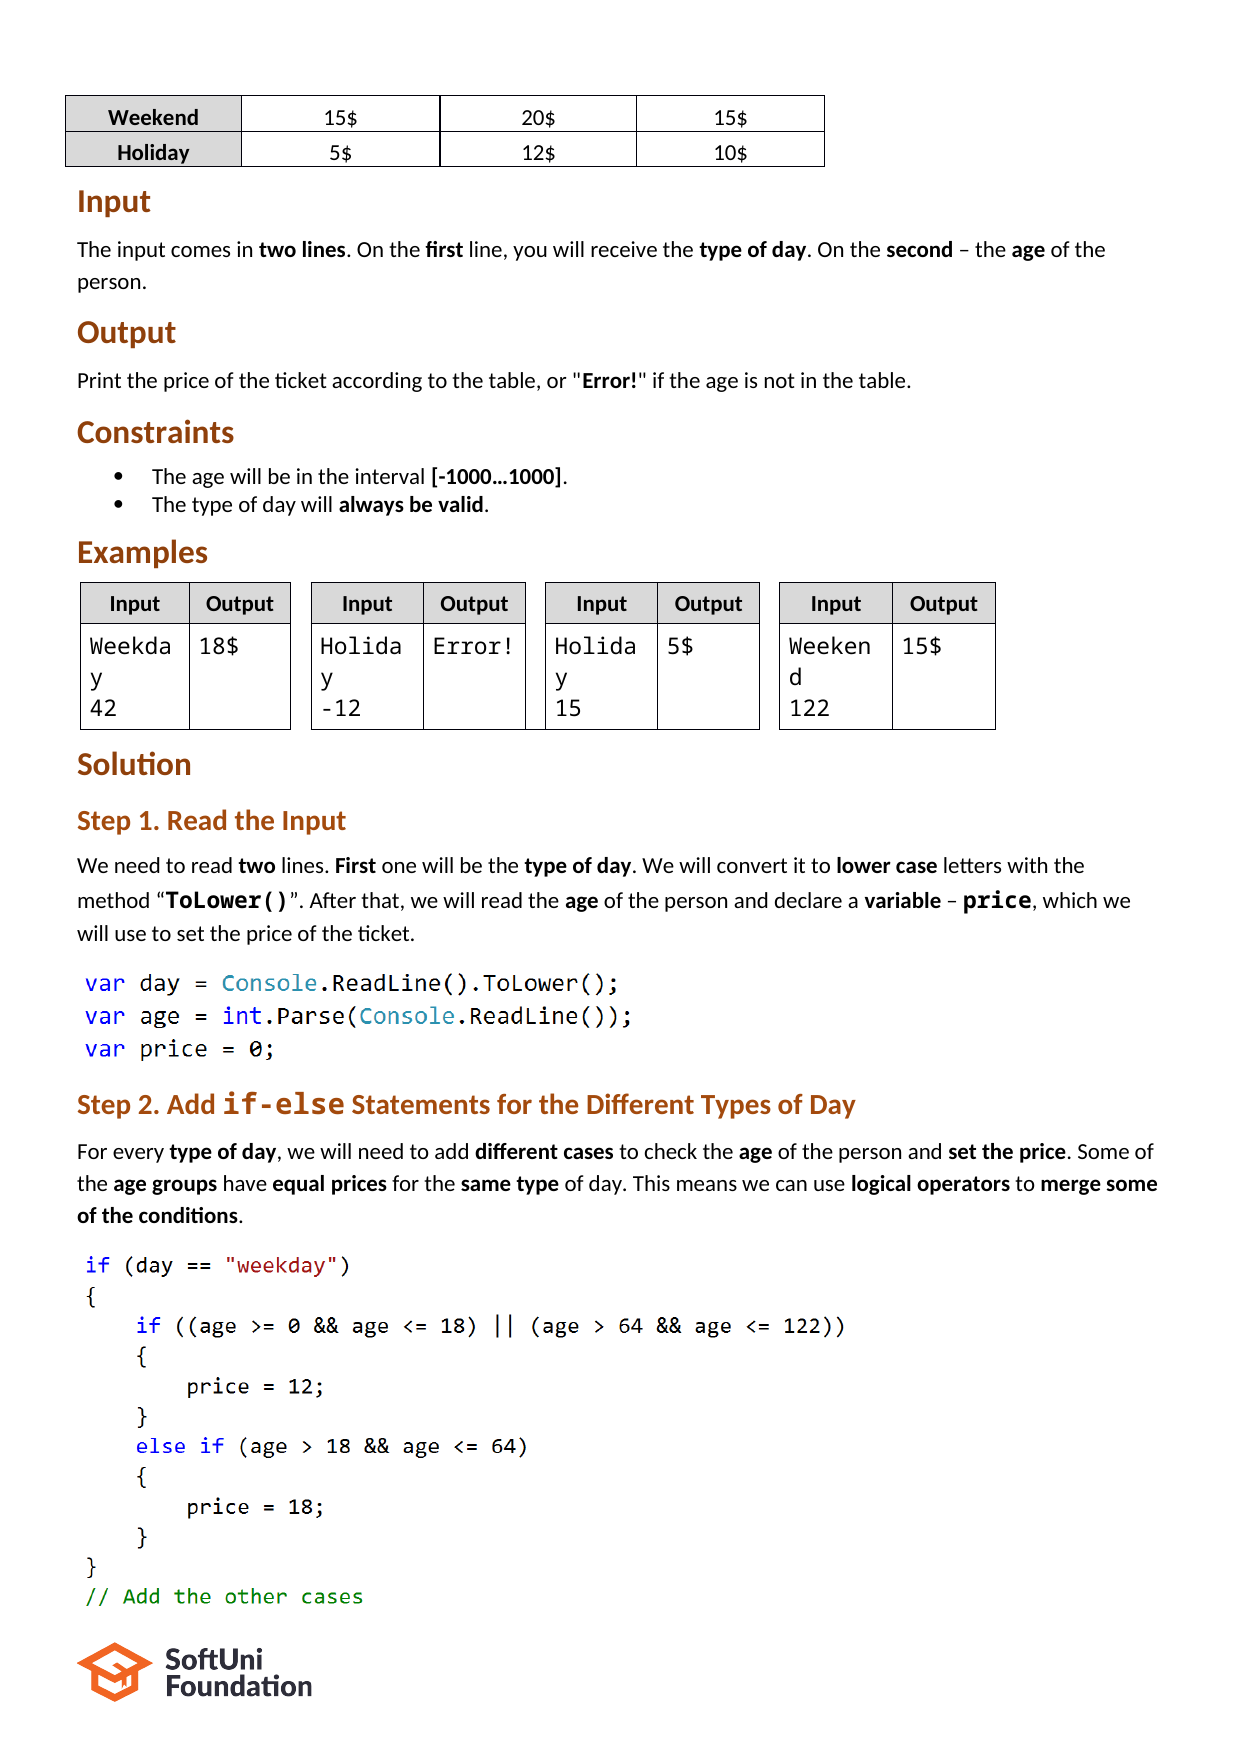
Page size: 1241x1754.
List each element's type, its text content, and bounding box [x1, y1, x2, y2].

table_header Output [424, 583, 525, 623]
table_cell Holiday 15 [546, 624, 657, 729]
table_cell Holiday [66, 132, 241, 166]
table_header Output [893, 583, 995, 623]
table_cell Weekend 122 [780, 624, 892, 729]
table_cell 15$ [637, 96, 824, 131]
table_header Input [546, 583, 657, 623]
picture [76, 1642, 312, 1702]
table_header Input [780, 583, 892, 623]
table_cell 18$ [190, 624, 290, 729]
table_cell Weekend [66, 96, 241, 131]
table_cell Holiday -12 [312, 624, 423, 729]
subtitle Output [77, 312, 1163, 352]
subtitle Input [77, 179, 1163, 220]
list The type of day will always be valid. [114, 490, 1163, 518]
table_header Output [658, 583, 759, 623]
table_header [291, 582, 311, 623]
subtitle Examples [77, 531, 1163, 572]
picture [76, 1246, 847, 1617]
table_cell 5$ [242, 132, 439, 166]
text The input comes in two lines. On the first line, you will receive the type of day. On the second – the age of the person. [77, 235, 1163, 295]
subtitle Solution [77, 743, 1163, 784]
table_header Output [190, 583, 290, 623]
table_cell Error! [424, 624, 525, 729]
table_header [760, 582, 779, 623]
subtitle Constraints [77, 411, 1163, 452]
subtitle Step 2. Add if-else Statements for the Different Types of Day [77, 1083, 1163, 1123]
table_cell Weekday 42 [81, 624, 189, 729]
table_cell 15$ [893, 624, 995, 729]
text For every type of day, we will need to add different cases to check the age of the person and set the price. Some of the age groups have equal prices for the same type of day. This means we can use logical operators to merge some of the conditions. [77, 1137, 1163, 1229]
list The age will be in the interval [-1000…1000]. [114, 462, 1163, 490]
table_header Input [81, 583, 189, 623]
table_cell 12$ [441, 132, 636, 166]
table_cell 5$ [658, 624, 759, 729]
table_header Input [312, 583, 423, 623]
table_cell 10$ [637, 132, 824, 166]
text Print the price of the ticket according to the table, or "Error!" if the age is not in the table. [77, 367, 1163, 395]
table_cell 15$ [242, 96, 439, 131]
table_cell 20$ [441, 96, 636, 131]
table_cell [291, 623, 311, 729]
table_header [526, 582, 545, 729]
text We need to read two lines. First one will be the type of day. We will convert it to lower case letters with the method “ToLower()”. After that, we will read the age of the person and declare a variable – price, which we will use to set the price of the ticket. [77, 851, 1163, 948]
picture [76, 964, 636, 1067]
subtitle Step 1. Read the Input [77, 802, 1163, 838]
table_cell [760, 623, 779, 729]
